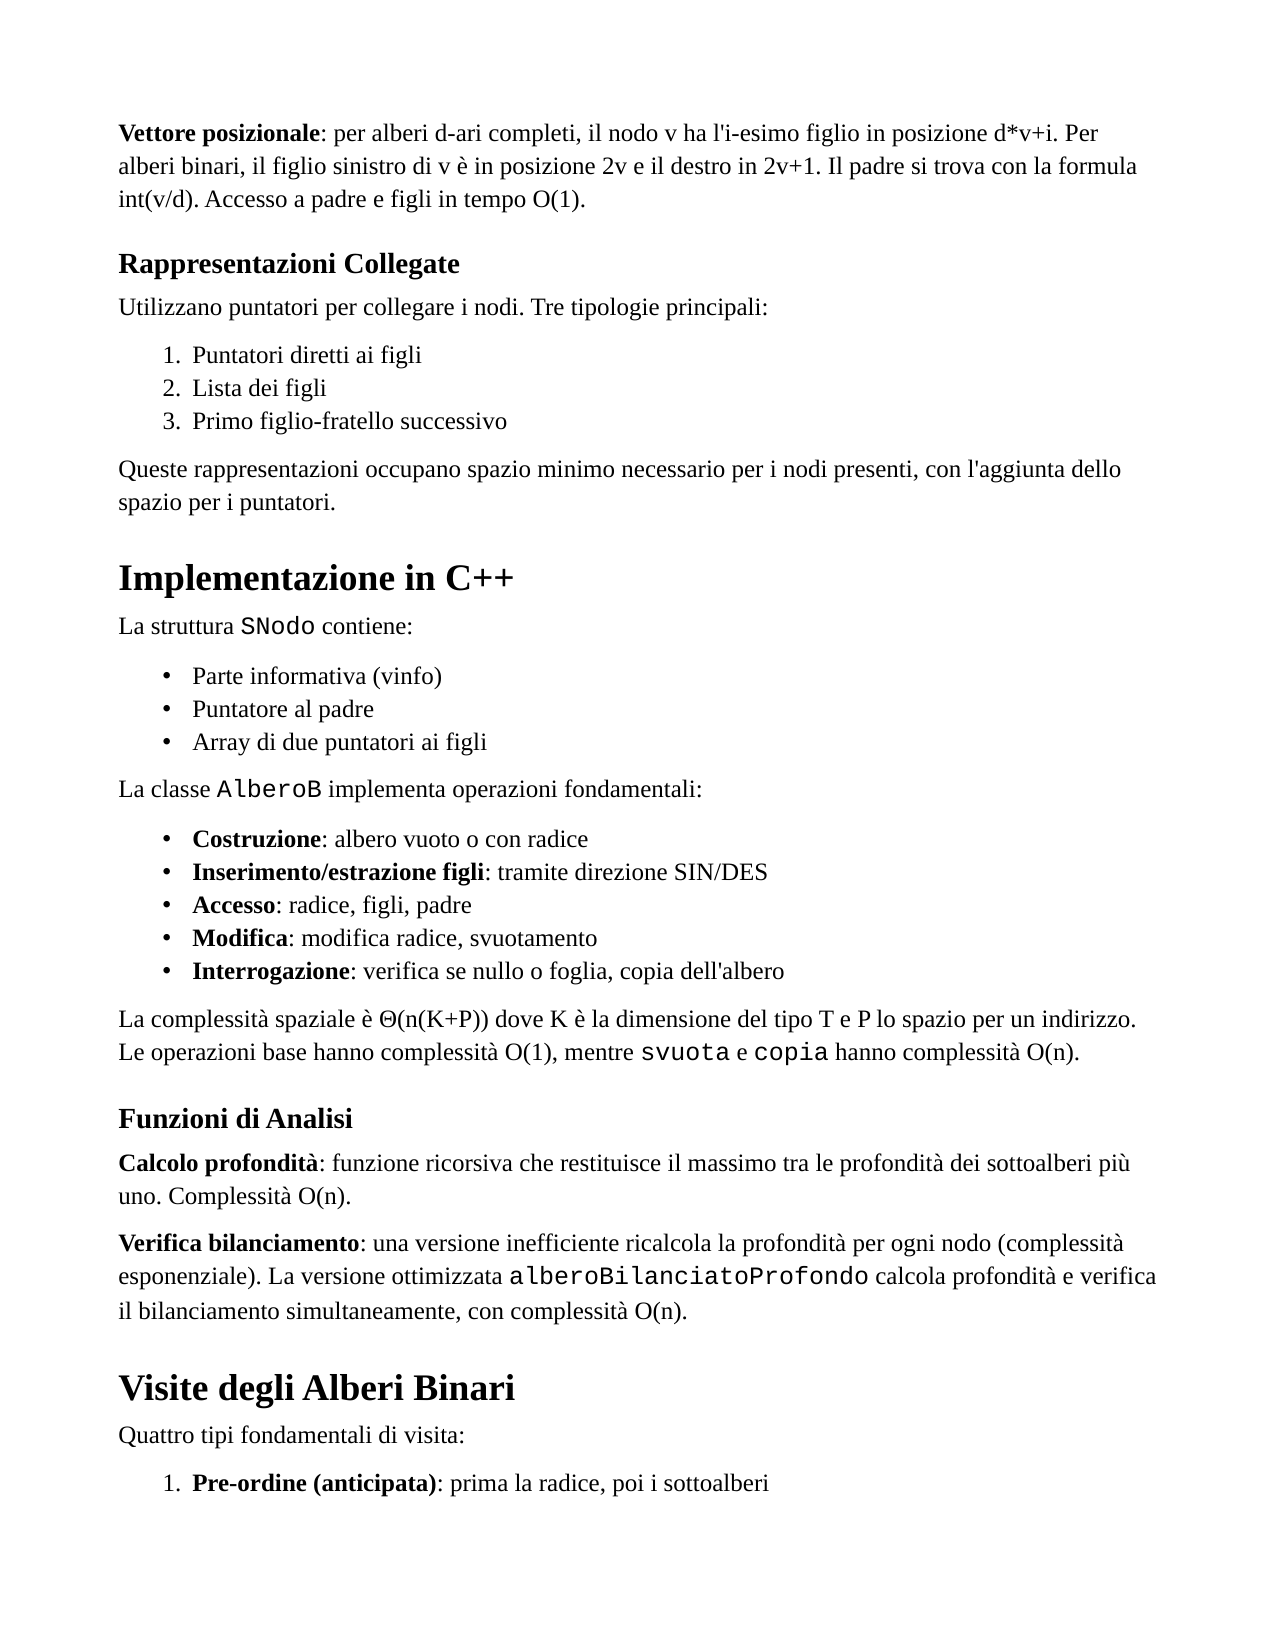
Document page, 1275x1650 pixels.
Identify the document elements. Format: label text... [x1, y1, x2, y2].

text Calcolo profondità: funzione ricorsiva che restituisce il massimo tra le profondità dei sottoalberi più uno. Complessità O(n). [118, 1148, 1157, 1209]
list Puntatore al padre [162, 694, 1157, 722]
text La complessità spaziale è Θ(n(K+P)) dove K è la dimensione del tipo T e P lo spazio per un indirizzo. Le operazioni base hanno complessità O(1), mentre svuota e copia hanno complessità O(n). [118, 1004, 1157, 1068]
text Vettore posizionale: per alberi d-ari completi, il nodo v ha l'i-esimo figlio in posizione d*v+i. Per alberi binari, il figlio sinistro di v è in posizione 2v e il destro in 2v+1. Il padre si trova con la formula int(v/d). Accesso a padre e figli in tempo O(1). [118, 118, 1157, 213]
subtitle Implementazione in C++ [118, 555, 1157, 598]
list Array di due puntatori ai figli [162, 727, 1157, 756]
text Utilizzano puntatori per collegare i nodi. Tre tipologie principali: [118, 292, 1157, 321]
text Queste rappresentazioni occupano spazio minimo necessario per i nodi presenti, con l'aggiunta dello spazio per i puntatori. [118, 454, 1157, 515]
text Quattro tipi fondamentali di visita: [118, 1421, 1157, 1449]
text La struttura SNodo contiene: [118, 611, 1157, 642]
list Parte informativa (vinfo) [162, 661, 1157, 689]
subtitle Rappresentazioni Collegate [118, 246, 1157, 280]
subtitle Funzioni di Analisi [118, 1102, 1157, 1135]
list Accesso: radice, figli, padre [162, 890, 1157, 919]
subtitle Visite degli Alberi Binari [118, 1365, 1157, 1408]
list Puntatori diretti ai figli [162, 340, 1157, 369]
list Primo figlio-fratello successivo [162, 406, 1157, 435]
list Modifica: modifica radice, svuotamento [162, 923, 1157, 952]
text Verifica bilanciamento: una versione inefficiente ricalcola la profondità per ogni nodo (complessità esponenziale). La versione ottimizzata alberoBilanciatoProfondo calcola profondità e verifica il bilanciamento simultaneamente, con complessità O(n). [118, 1228, 1157, 1325]
list Inserimento/estrazione figli: tramite direzione SIN/DES [162, 857, 1157, 886]
list Pre-ordine (anticipata): prima la radice, poi i sottoalberi [162, 1468, 1157, 1497]
list Lista dei figli [162, 373, 1157, 402]
list Interrogazione: verifica se nullo o foglia, copia dell'albero [162, 956, 1157, 985]
list Costruzione: albero vuoto o con radice [162, 824, 1157, 853]
text La classe AlberoB implementa operazioni fondamentali: [118, 774, 1157, 805]
